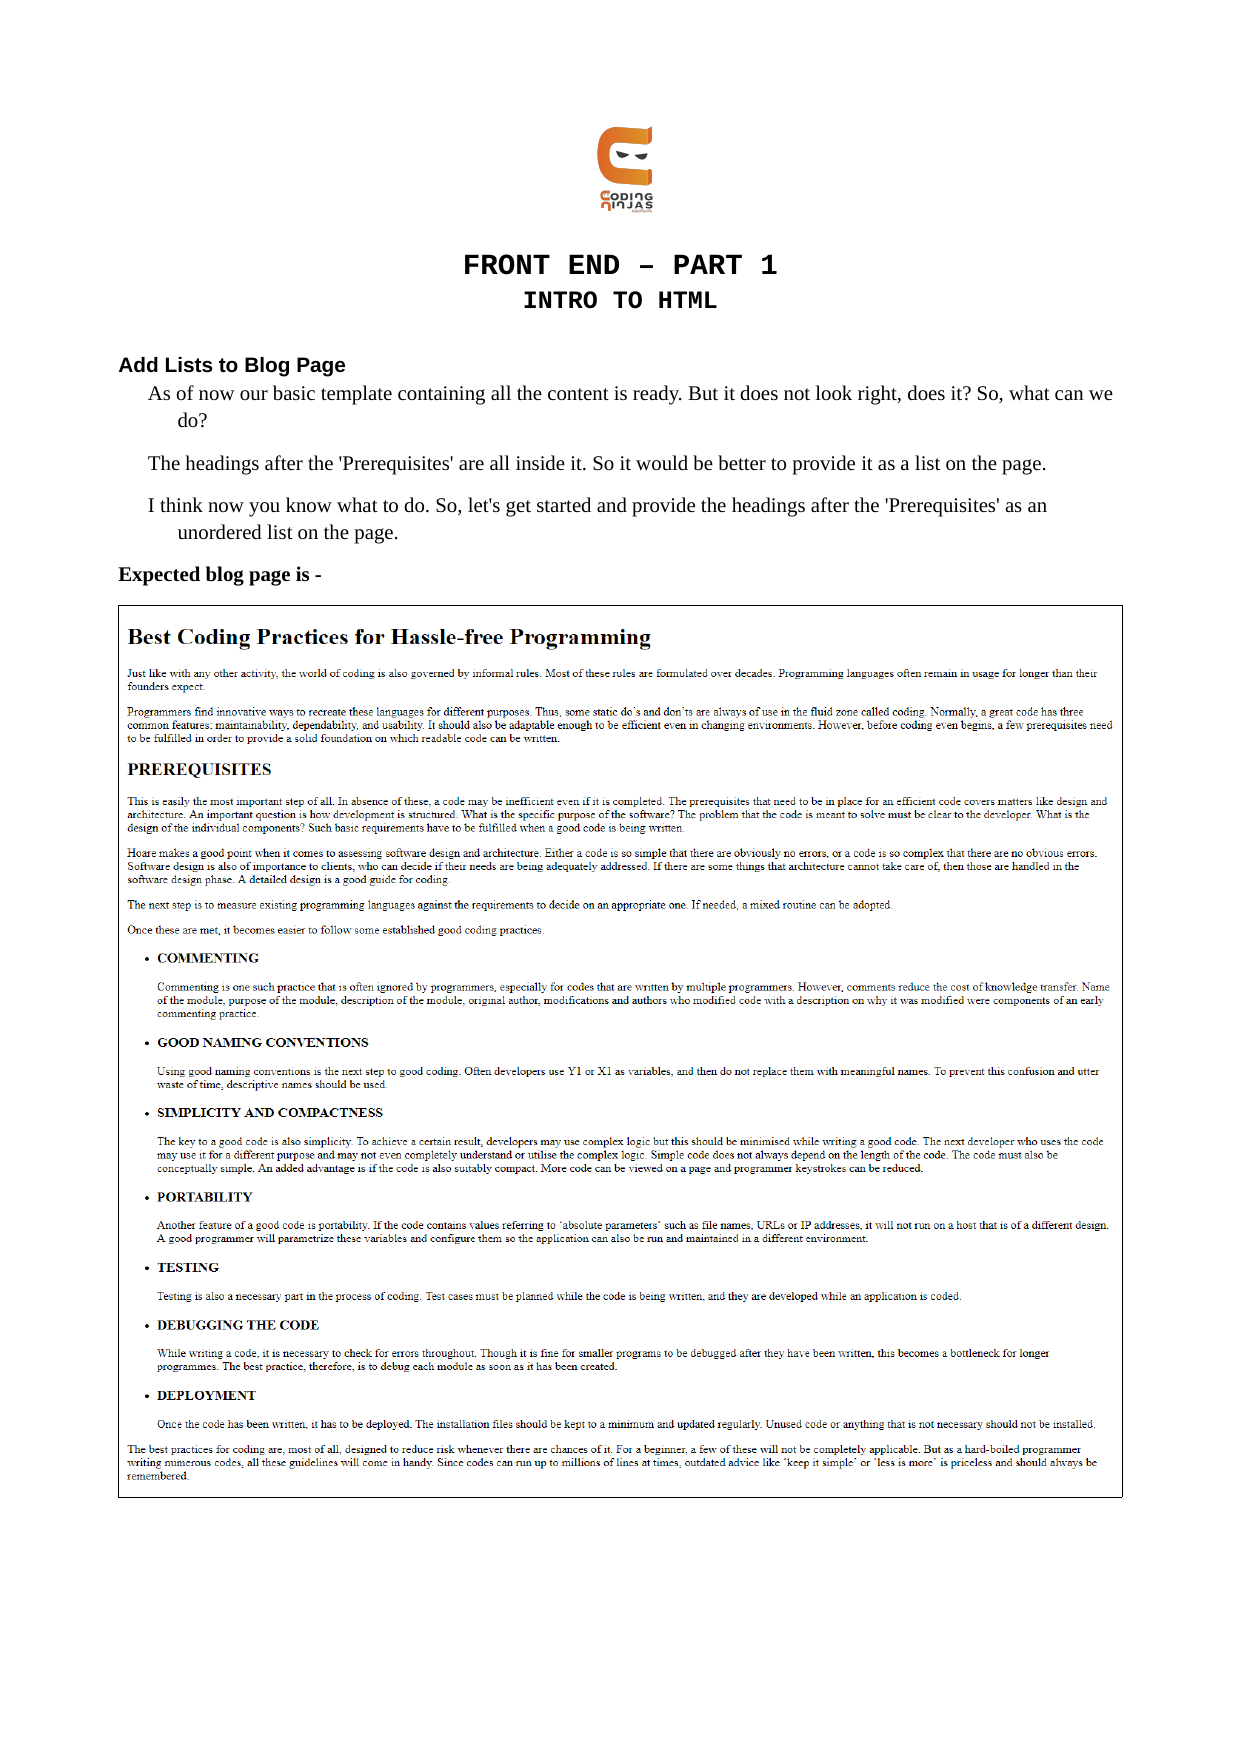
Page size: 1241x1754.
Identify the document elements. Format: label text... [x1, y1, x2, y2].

text The headings after the 'Prerequisites' are all inside it. So it would be better to provide it as a list on the page. [148, 450, 1122, 474]
text Add Lists to Blog Page [118, 353, 1122, 377]
picture [578, 122, 672, 217]
text INTRO TO HTML [118, 288, 1122, 316]
text I think now you know what to do. So, let's get started and provide the headings after the 'Prerequisites' as an unordered list on the page. [148, 493, 1122, 544]
picture [121, 607, 1119, 1494]
text FRONT END – PART 1 [118, 250, 1122, 283]
text As of now our basic template containing all the content is ready. But it does not look right, does it? So, what can we do? [148, 381, 1122, 432]
text Expected blog page is - [118, 562, 1122, 586]
